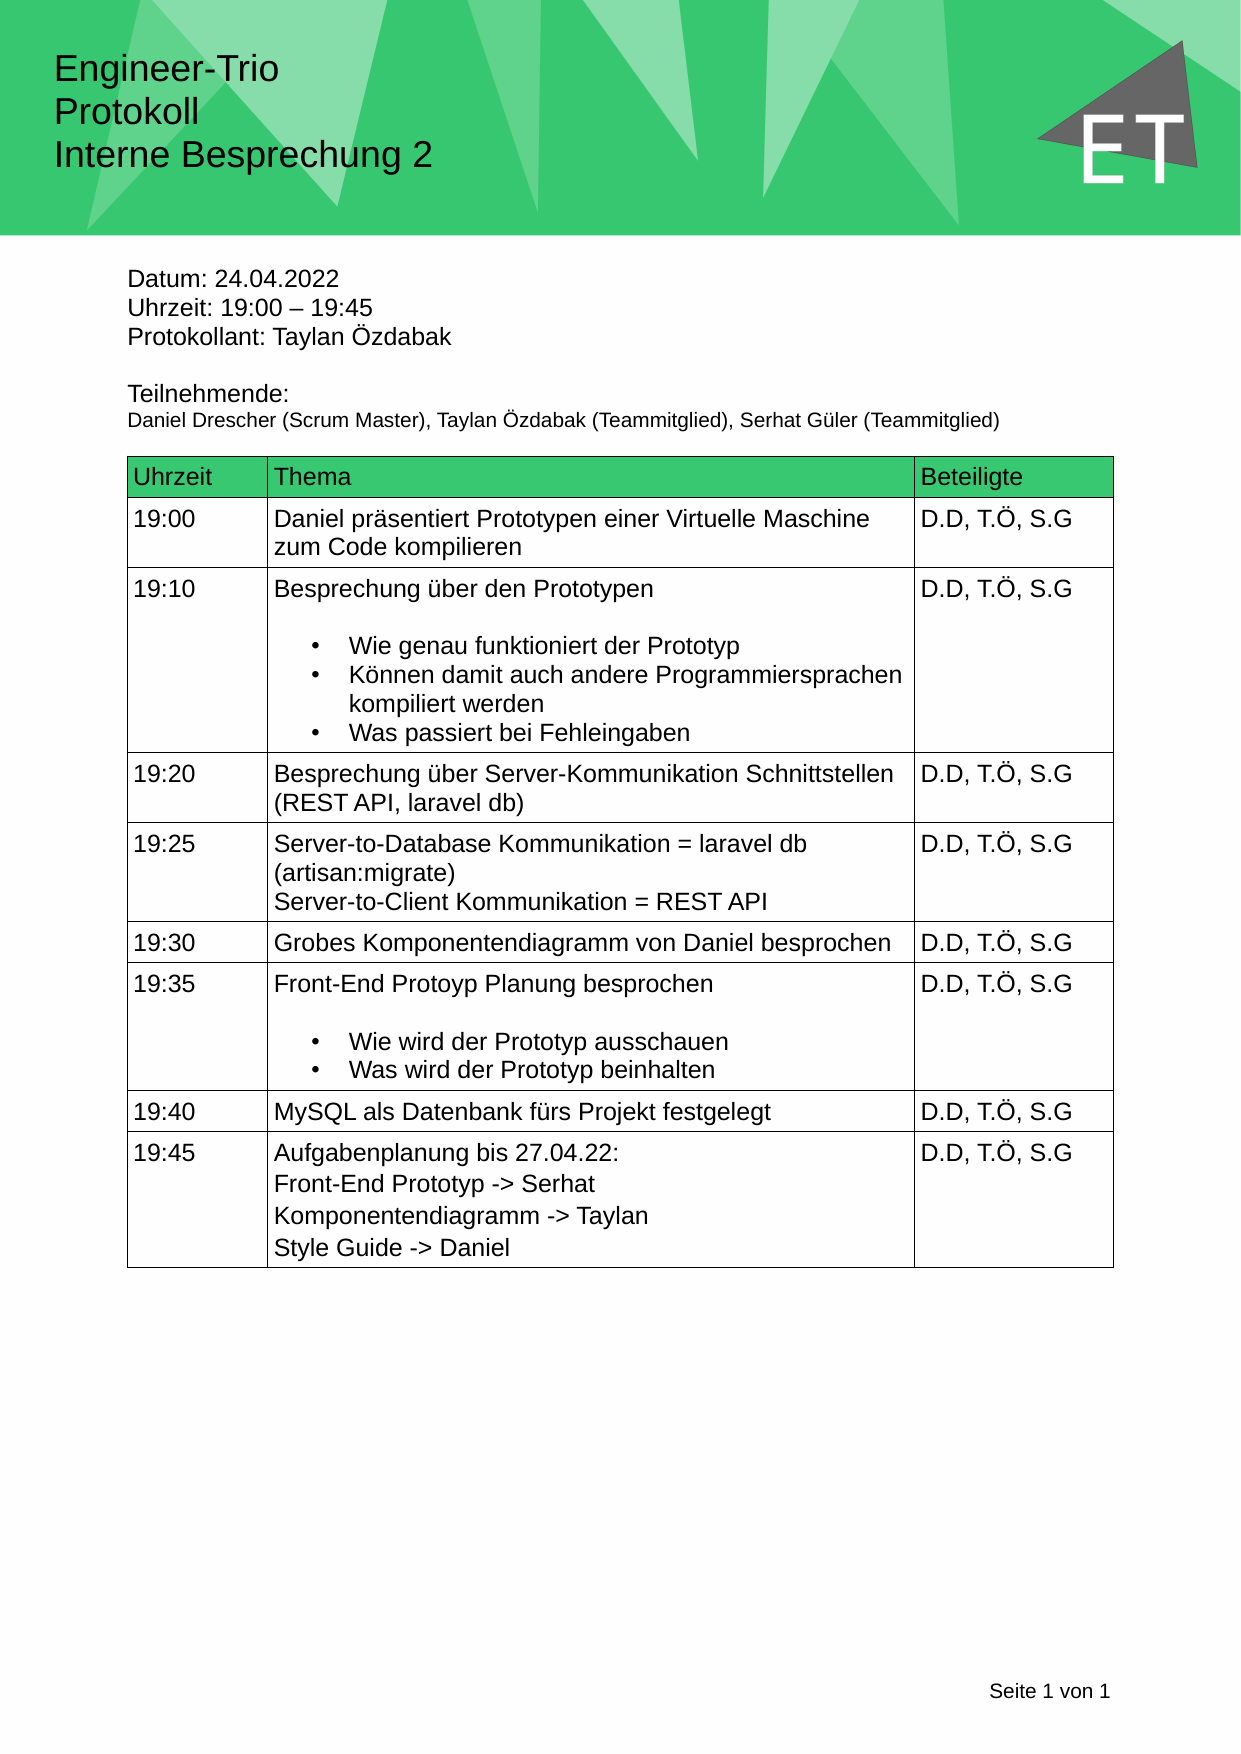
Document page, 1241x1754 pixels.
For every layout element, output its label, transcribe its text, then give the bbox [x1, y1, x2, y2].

table_cell 19:40 [128, 1091, 267, 1131]
table_cell Besprechung über den Prototypen Wie genau funktioniert der Prototyp Können damit auch andere Programmiersprachen kompiliert werden Was passiert bei Fehleingaben [268, 568, 914, 752]
table_cell D.D, T.Ö, S.G [915, 922, 1113, 962]
table_cell D.D, T.Ö, S.G [915, 568, 1113, 752]
text Datum: 24.04.2022 [127, 264, 1113, 293]
table_cell Front-End Protoyp Planung besprochen Wie wird der Prototyp ausschauen Was wird der Prototyp beinhalten [268, 963, 914, 1090]
table_cell Daniel präsentiert Prototypen einer Virtuelle Maschine zum Code kompilieren [268, 498, 914, 567]
table_cell 19:20 [128, 753, 267, 822]
table_cell D.D, T.Ö, S.G [915, 1132, 1113, 1267]
table_cell Besprechung über Server-Kommunikation Schnittstellen (REST API, laravel db) [268, 753, 914, 822]
table_cell 19:35 [128, 963, 267, 1090]
table_cell 19:25 [128, 823, 267, 921]
table_cell D.D, T.Ö, S.G [915, 823, 1113, 921]
table_header Thema [268, 457, 914, 497]
table_cell D.D, T.Ö, S.G [915, 753, 1113, 822]
text Daniel Drescher (Scrum Master), Taylan Özdabak (Teammitglied), Serhat Güler (Teammitglied) [127, 408, 1113, 432]
table_header Beteiligte [915, 457, 1113, 497]
table_cell MySQL als Datenbank fürs Projekt festgelegt [268, 1091, 914, 1131]
table_header Uhrzeit [128, 457, 267, 497]
table_cell 19:10 [128, 568, 267, 752]
text Protokollant: Taylan Özdabak [127, 321, 1113, 350]
table_cell 19:30 [128, 922, 267, 962]
table_cell D.D, T.Ö, S.G [915, 963, 1113, 1090]
table_cell Aufgabenplanung bis 27.04.22: Front-End Prototyp -> Serhat Komponentendiagramm -> Taylan Style Guide -> Daniel [268, 1132, 914, 1267]
table_cell Server-to-Database Kommunikation = laravel db (artisan:migrate) Server-to-Client Kommunikation = REST API [268, 823, 914, 921]
table_cell 19:45 [128, 1132, 267, 1267]
table_cell D.D, T.Ö, S.G [915, 498, 1113, 567]
table_cell Grobes Komponentendiagramm von Daniel besprochen [268, 922, 914, 962]
table_cell D.D, T.Ö, S.G [915, 1091, 1113, 1131]
text Uhrzeit: 19:00 – 19:45 [127, 293, 1113, 321]
table_cell 19:00 [128, 498, 267, 567]
text Teilnehmende: [127, 379, 1113, 408]
